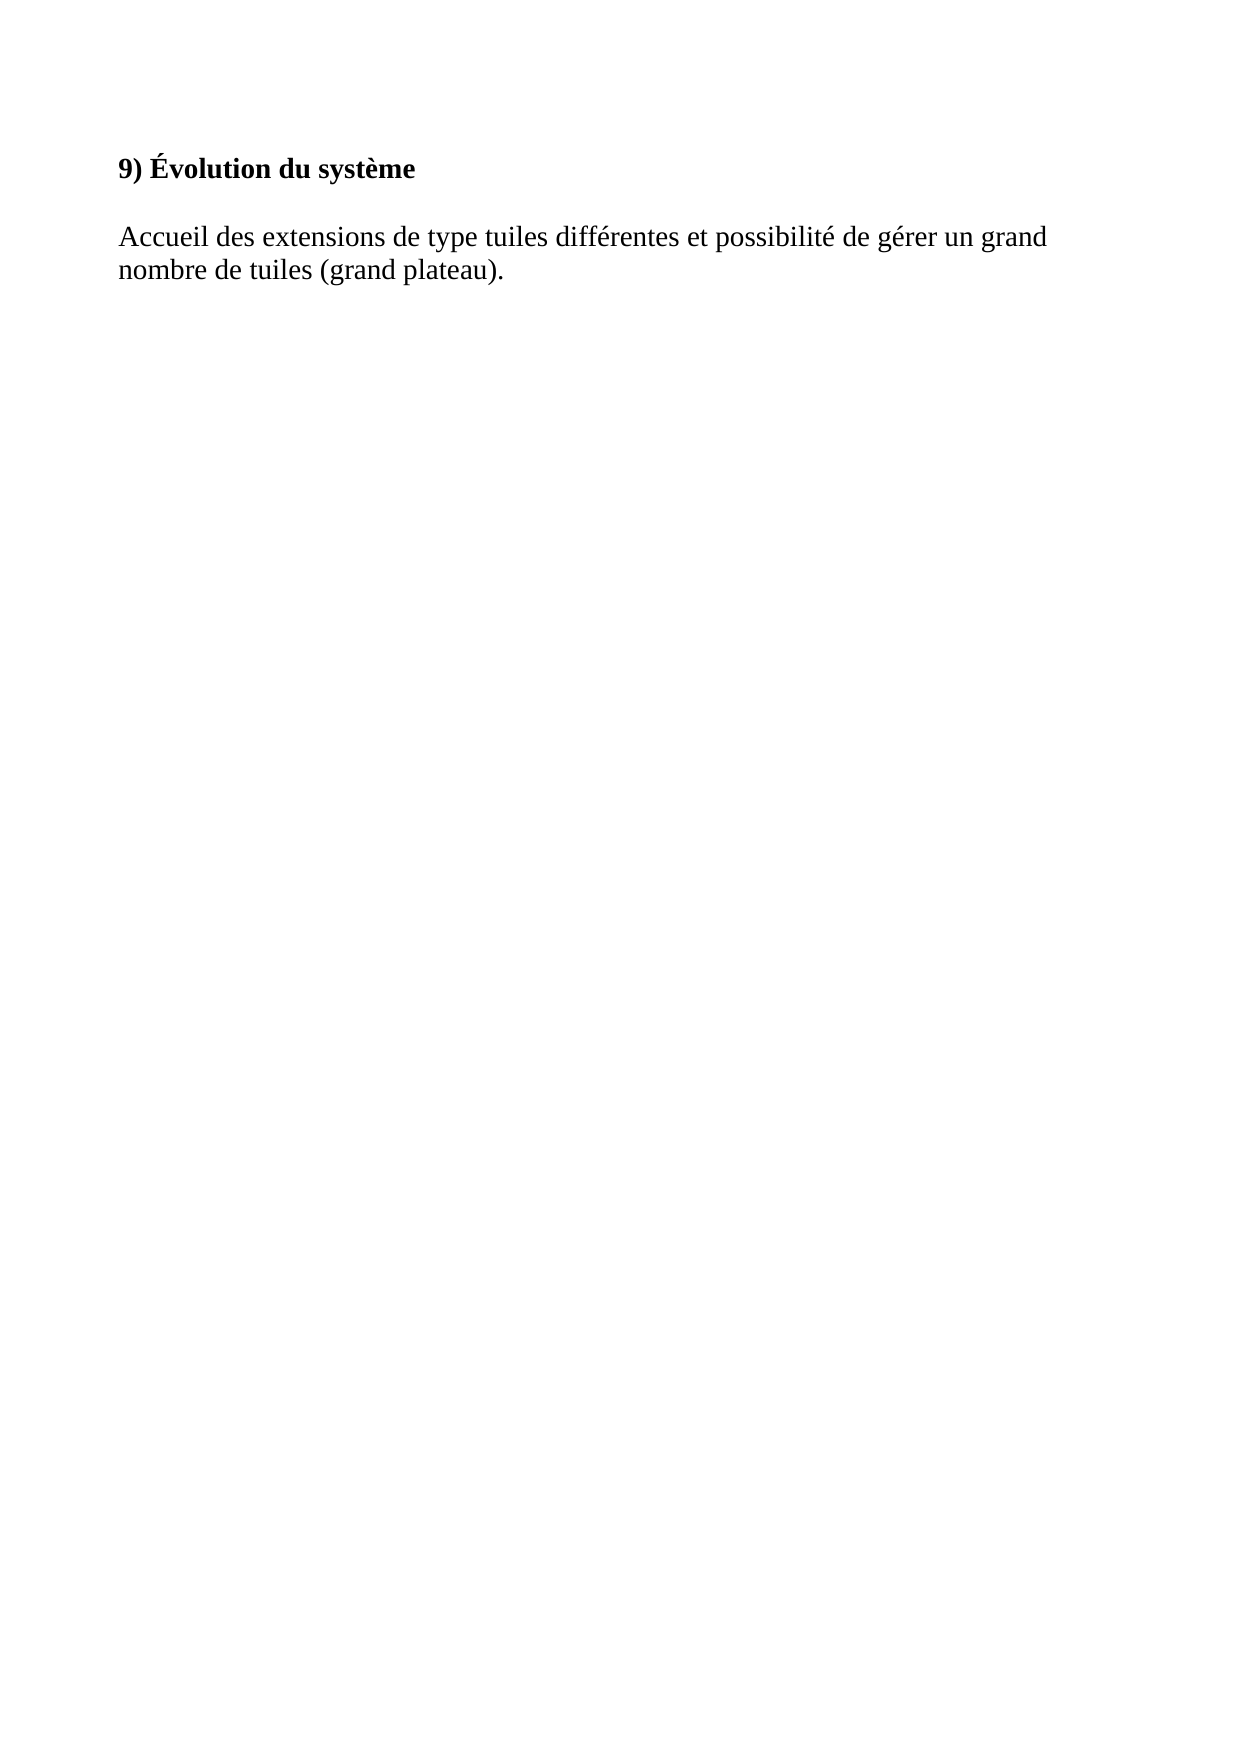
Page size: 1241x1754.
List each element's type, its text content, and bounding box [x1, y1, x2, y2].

text Accueil des extensions de type tuiles différentes et possibilité de gérer un grand nombre de tuiles (grand plateau). [118, 185, 1122, 286]
text 9) Évolution du système [118, 118, 1122, 185]
